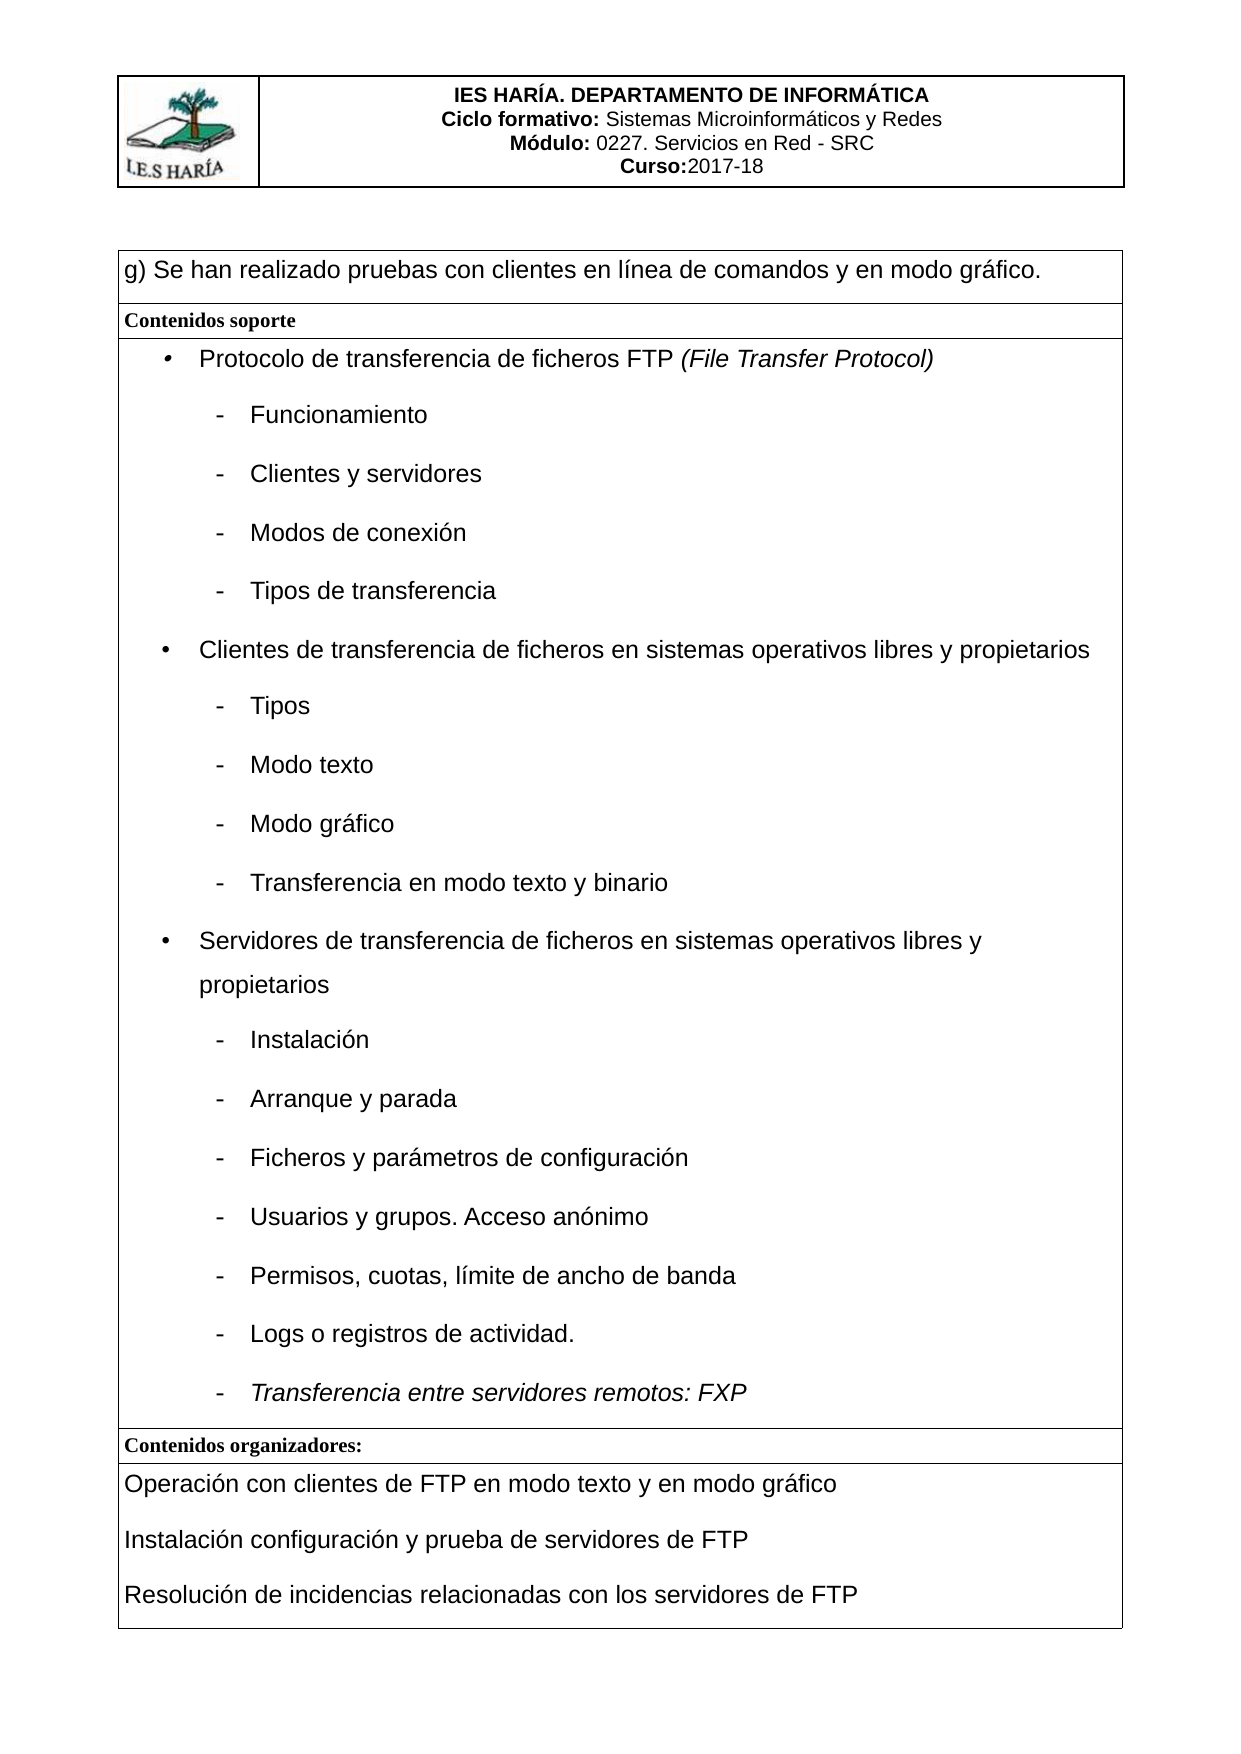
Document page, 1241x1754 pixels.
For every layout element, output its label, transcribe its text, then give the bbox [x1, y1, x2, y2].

table_cell Contenidos soporte [119, 304, 1122, 338]
table_cell Contenidos organizadores: [119, 1429, 1122, 1463]
table_cell g) Se han realizado pruebas con clientes en línea de comandos y en modo gráfico. [119, 251, 1122, 302]
picture [123, 82, 241, 180]
table_cell Protocolo de transferencia de ficheros FTP (File Transfer Protocol) Funcionamiento Clientes y servidores Modos de conexión Tipos de transferencia Clientes de transferencia de ficheros en sistemas operativos libres y propietarios Tipos Modo texto Modo gráfico Transferencia en modo texto y binario Servidores de transferencia de ficheros en sistemas operativos libres y propietarios Instalación Arranque y parada Ficheros y parámetros de configuración Usuarios y grupos. Acceso anónimo Permisos, cuotas, límite de ancho de banda Logs o registros de actividad. Transferencia entre servidores remotos: FXP [119, 339, 1122, 1427]
table_cell Operación con clientes de FTP en modo texto y en modo gráfico Instalación configuración y prueba de servidores de FTP Resolución de incidencias relacionadas con los servidores de FTP [119, 1464, 1122, 1627]
